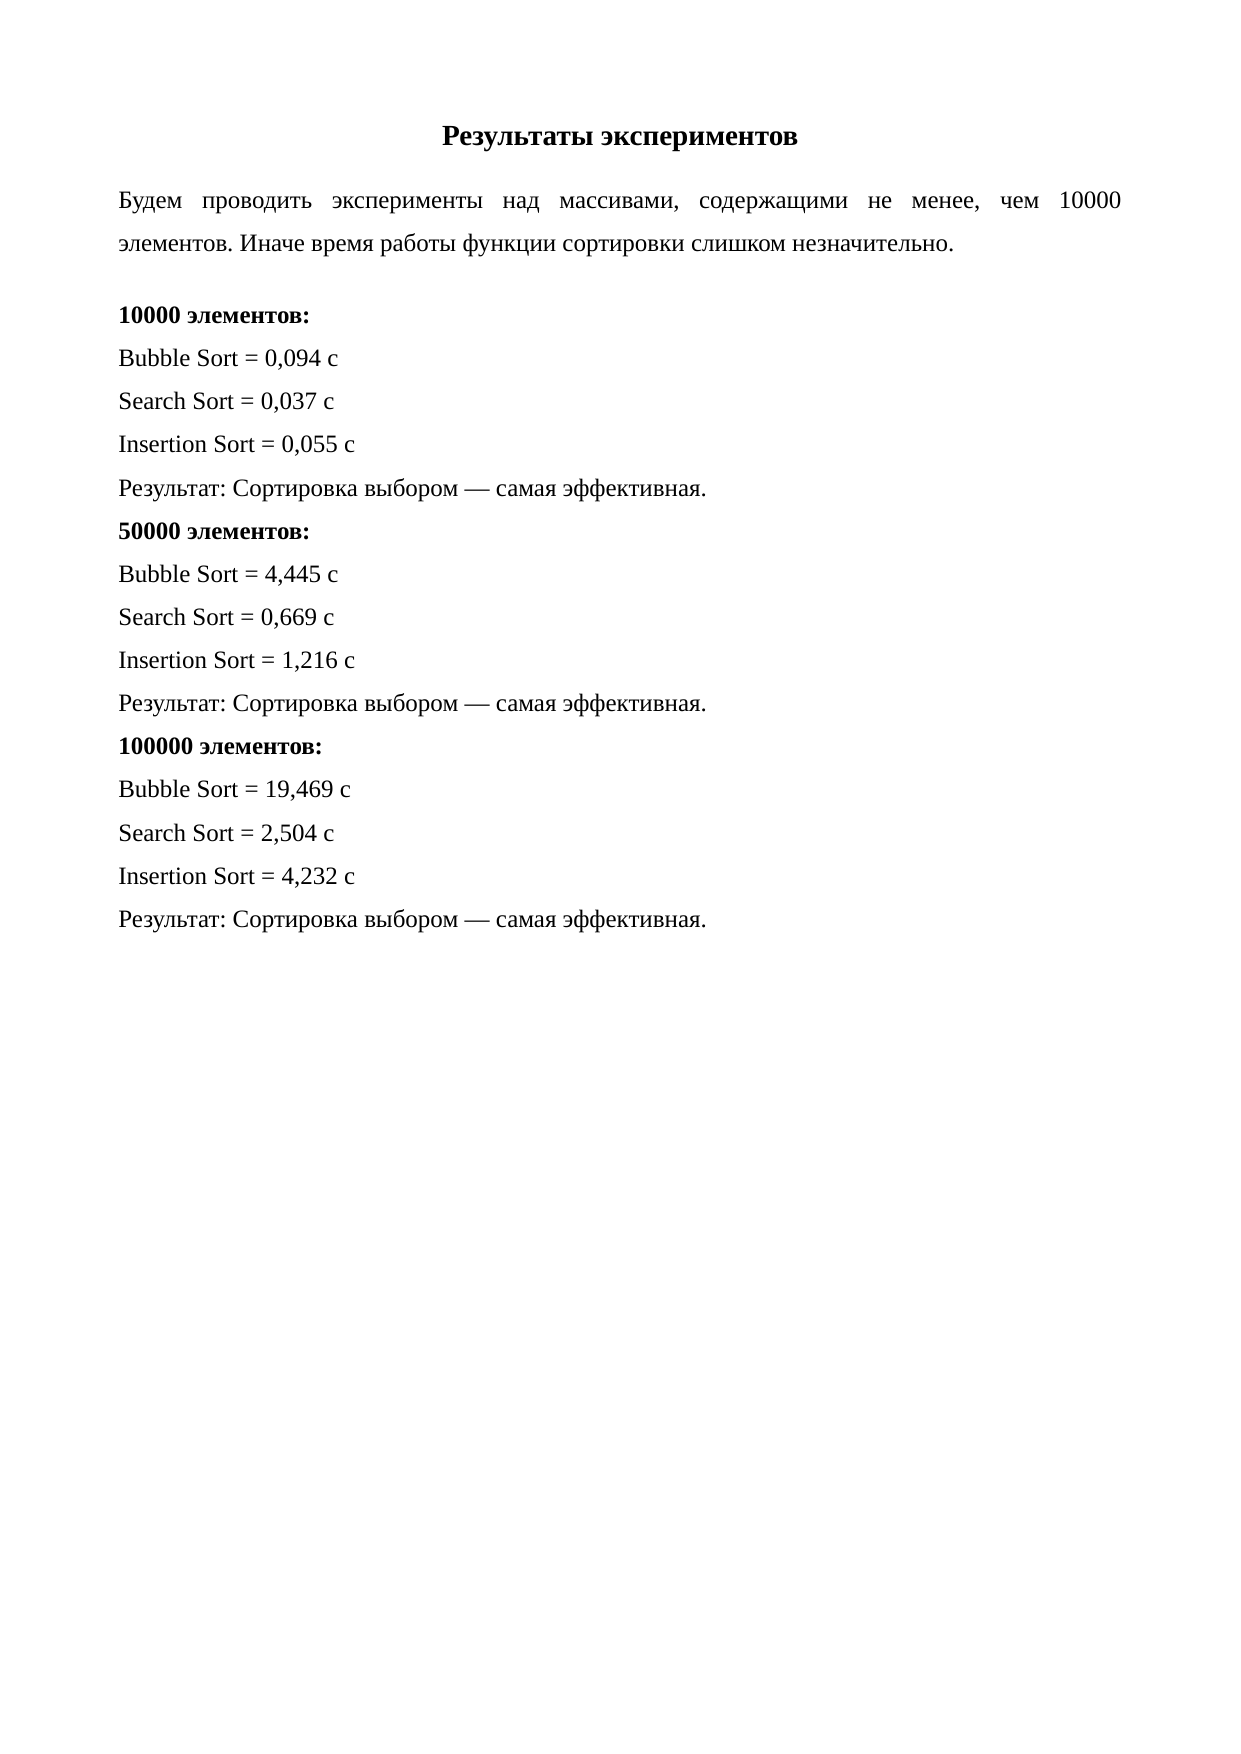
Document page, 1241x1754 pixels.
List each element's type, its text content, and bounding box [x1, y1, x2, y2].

text 100000 элементов: [118, 731, 1122, 760]
text Результат: Сортировка выбором — самая эффективная. [118, 473, 1122, 501]
text Search Sort = 0,669 c [118, 602, 1122, 631]
text Insertion Sort = 0,055 c [118, 429, 1122, 458]
text Search Sort = 2,504 c [118, 818, 1122, 846]
text Insertion Sort = 1,216 c [118, 645, 1122, 674]
text Результат: Сортировка выбором — самая эффективная. [118, 904, 1122, 933]
text Bubble Sort = 0,094 c [118, 343, 1122, 372]
text Результат: Сортировка выбором — самая эффективная. [118, 688, 1122, 717]
text Будем проводить эксперименты над массивами, содержащими не менее, чем 10000 элементов. Иначе время работы функции сортировки слишком незначительно. [118, 185, 1122, 257]
text Результаты экспериментов [118, 118, 1122, 152]
text 10000 элементов: [118, 300, 1122, 329]
text Search Sort = 0,037 c [118, 386, 1122, 415]
text Bubble Sort = 19,469 c [118, 774, 1122, 803]
text Bubble Sort = 4,445 c [118, 559, 1122, 588]
text Insertion Sort = 4,232 c [118, 861, 1122, 889]
text 50000 элементов: [118, 516, 1122, 544]
